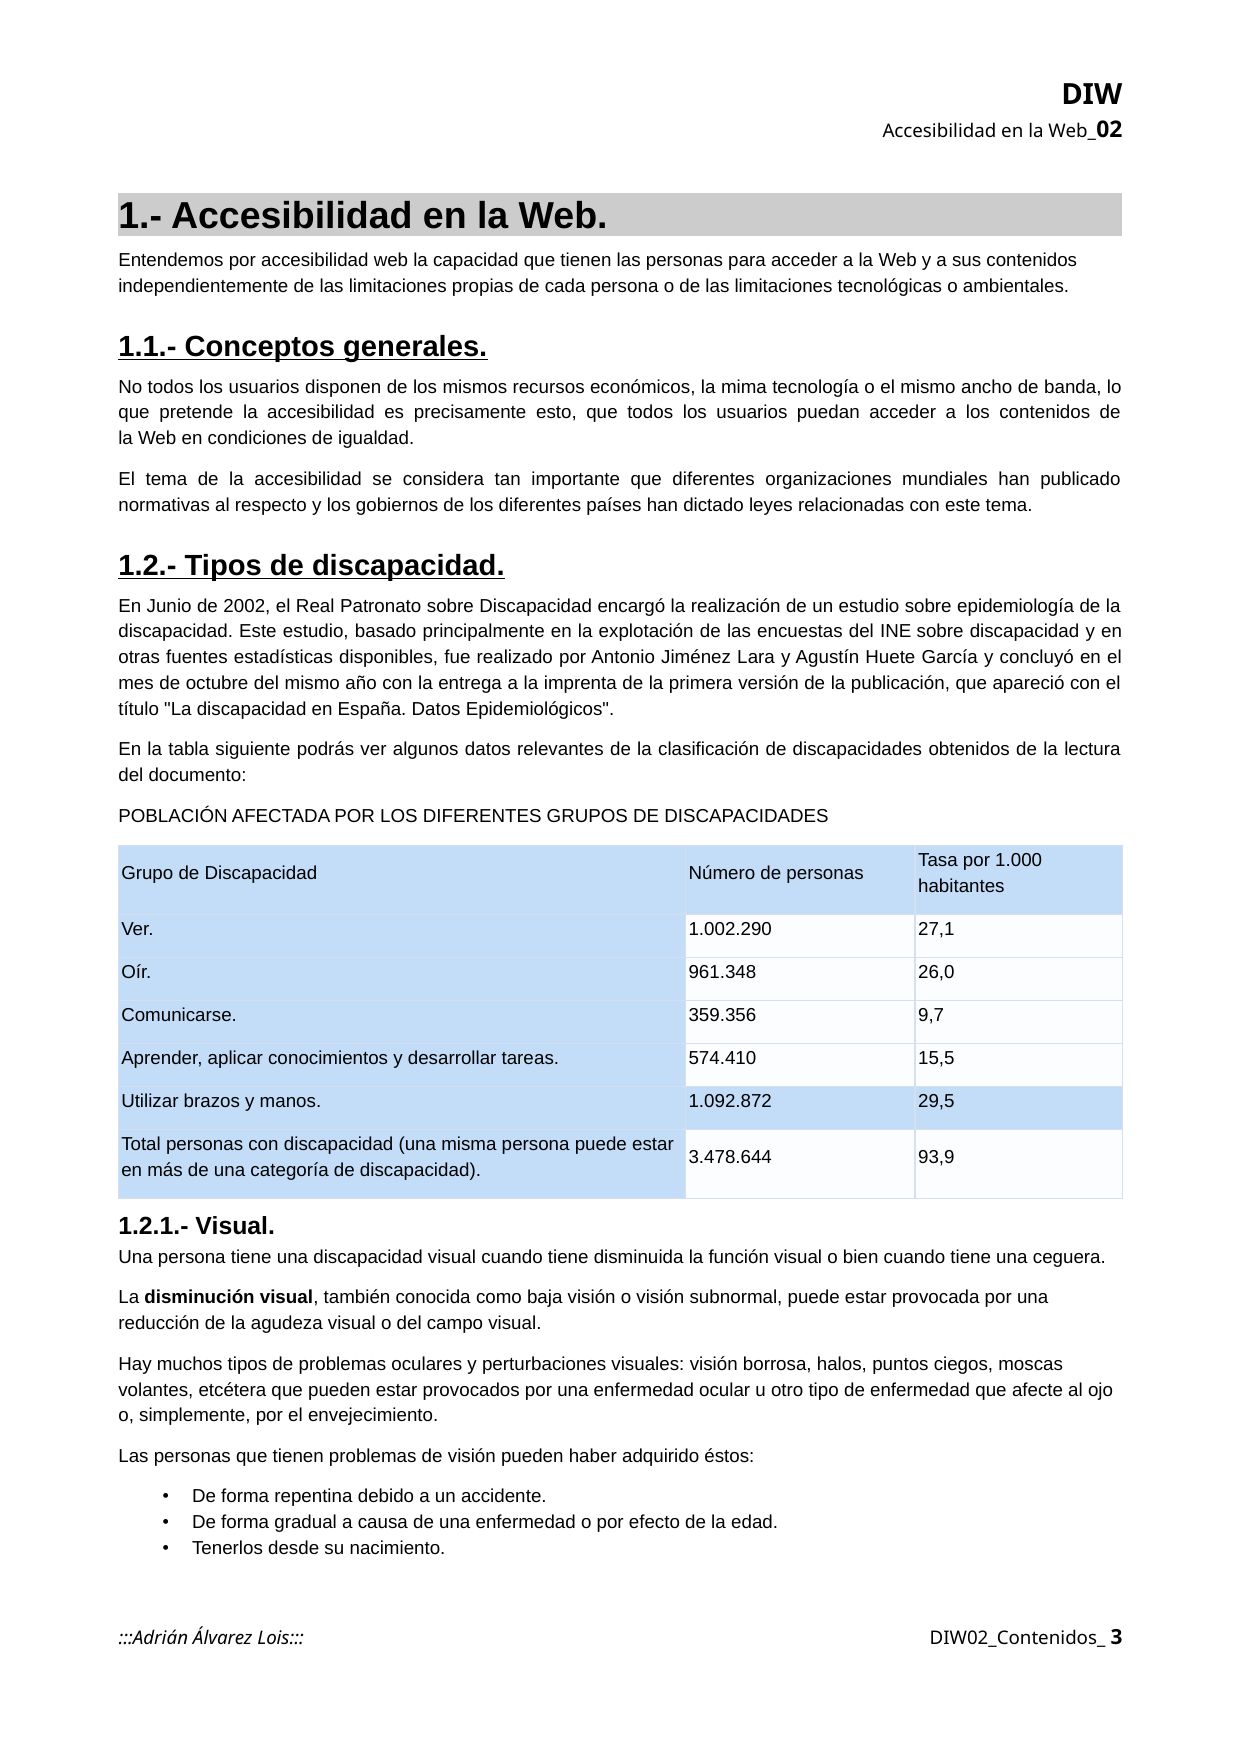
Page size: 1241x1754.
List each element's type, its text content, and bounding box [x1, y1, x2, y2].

table_cell 93,9 [916, 1130, 1122, 1198]
text POBLACIÓN AFECTADA POR LOS DIFERENTES GRUPOS DE DISCAPACIDADES [118, 804, 1122, 826]
table_cell Comunicarse. [119, 1001, 685, 1043]
table_cell Oír. [119, 958, 685, 1000]
table_cell 3.478.644 [686, 1130, 914, 1198]
table_header Número de personas [686, 846, 914, 914]
subtitle 1.- Accesibilidad en la Web. [118, 193, 1122, 236]
subtitle 1.2.- Tipos de discapacidad. [118, 548, 1122, 582]
table_cell Ver. [119, 915, 685, 957]
table_cell Aprender, aplicar conocimientos y desarrollar tareas. [119, 1044, 685, 1086]
table_cell 29,5 [916, 1087, 1122, 1129]
text No todos los usuarios disponen de los mismos recursos económicos, la mima tecnología o el mismo ancho de banda, lo que pretende la accesibilidad es precisamente esto, que todos los usuarios puedan acceder a los contenidos de la Web en condiciones de igualdad. [118, 375, 1122, 449]
table_cell Utilizar brazos y manos. [119, 1087, 685, 1129]
table_cell 1.092.872 [686, 1087, 914, 1129]
subtitle 1.1.- Conceptos generales. [118, 329, 1122, 363]
table_cell 574.410 [686, 1044, 914, 1086]
text El tema de la accesibilidad se considera tan importante que diferentes organizaciones mundiales han publicado normativas al respecto y los gobiernos de los diferentes países han dictado leyes relacionadas con este tema. [118, 467, 1122, 515]
table_header Tasa por 1.000 habitantes [916, 846, 1122, 914]
table_cell 359.356 [686, 1001, 914, 1043]
table_cell 961.348 [686, 958, 914, 1000]
table_cell Total personas con discapacidad (una misma persona puede estar en más de una categoría de discapacidad). [119, 1130, 685, 1198]
subtitle 1.2.1.- Visual. [118, 1211, 1122, 1240]
table_cell 26,0 [916, 958, 1122, 1000]
text En Junio de 2002, el Real Patronato sobre Discapacidad encargó la realización de un estudio sobre epidemiología de la discapacidad. Este estudio, basado principalmente en la explotación de las encuestas del INE sobre discapacidad y en otras fuentes estadísticas disponibles, fue realizado por Antonio Jiménez Lara y Agustín Huete García y concluyó en el mes de octubre del mismo año con la entrega a la imprenta de la primera versión de la publicación, que apareció con el título "La discapacidad en España. Datos Epidemiológicos". [118, 594, 1122, 719]
table_cell 9,7 [916, 1001, 1122, 1043]
list De forma repentina debido a un accidente. [162, 1485, 1122, 1507]
table_cell 15,5 [916, 1044, 1122, 1086]
table_header Grupo de Discapacidad [119, 846, 685, 914]
table_cell 1.002.290 [686, 915, 914, 957]
text La disminución visual, también conocida como baja visión o visión subnormal, puede estar provocada por una reducción de la agudeza visual o del campo visual. [118, 1286, 1122, 1334]
text En la tabla siguiente podrás ver algunos datos relevantes de la clasificación de discapacidades obtenidos de la lectura del documento: [118, 738, 1122, 786]
table_cell 27,1 [916, 915, 1122, 957]
text Una persona tiene una discapacidad visual cuando tiene disminuida la función visual o bien cuando tiene una ceguera. [118, 1246, 1122, 1267]
text Entendemos por accesibilidad web la capacidad que tienen las personas para acceder a la Web y a sus contenidos independientemente de las limitaciones propias de cada persona o de las limitaciones tecnológicas o ambientales. [118, 248, 1122, 296]
text Hay muchos tipos de problemas oculares y perturbaciones visuales: visión borrosa, halos, puntos ciegos, moscas volantes, etcétera que pueden estar provocados por una enfermedad ocular u otro tipo de enfermedad que afecte al ojo o, simplemente, por el envejecimiento. [118, 1353, 1122, 1426]
list Tenerlos desde su nacimiento. [162, 1537, 1122, 1559]
text Las personas que tienen problemas de visión pueden haber adquirido éstos: [118, 1445, 1122, 1466]
list De forma gradual a causa de una enfermedad o por efecto de la edad. [162, 1511, 1122, 1533]
